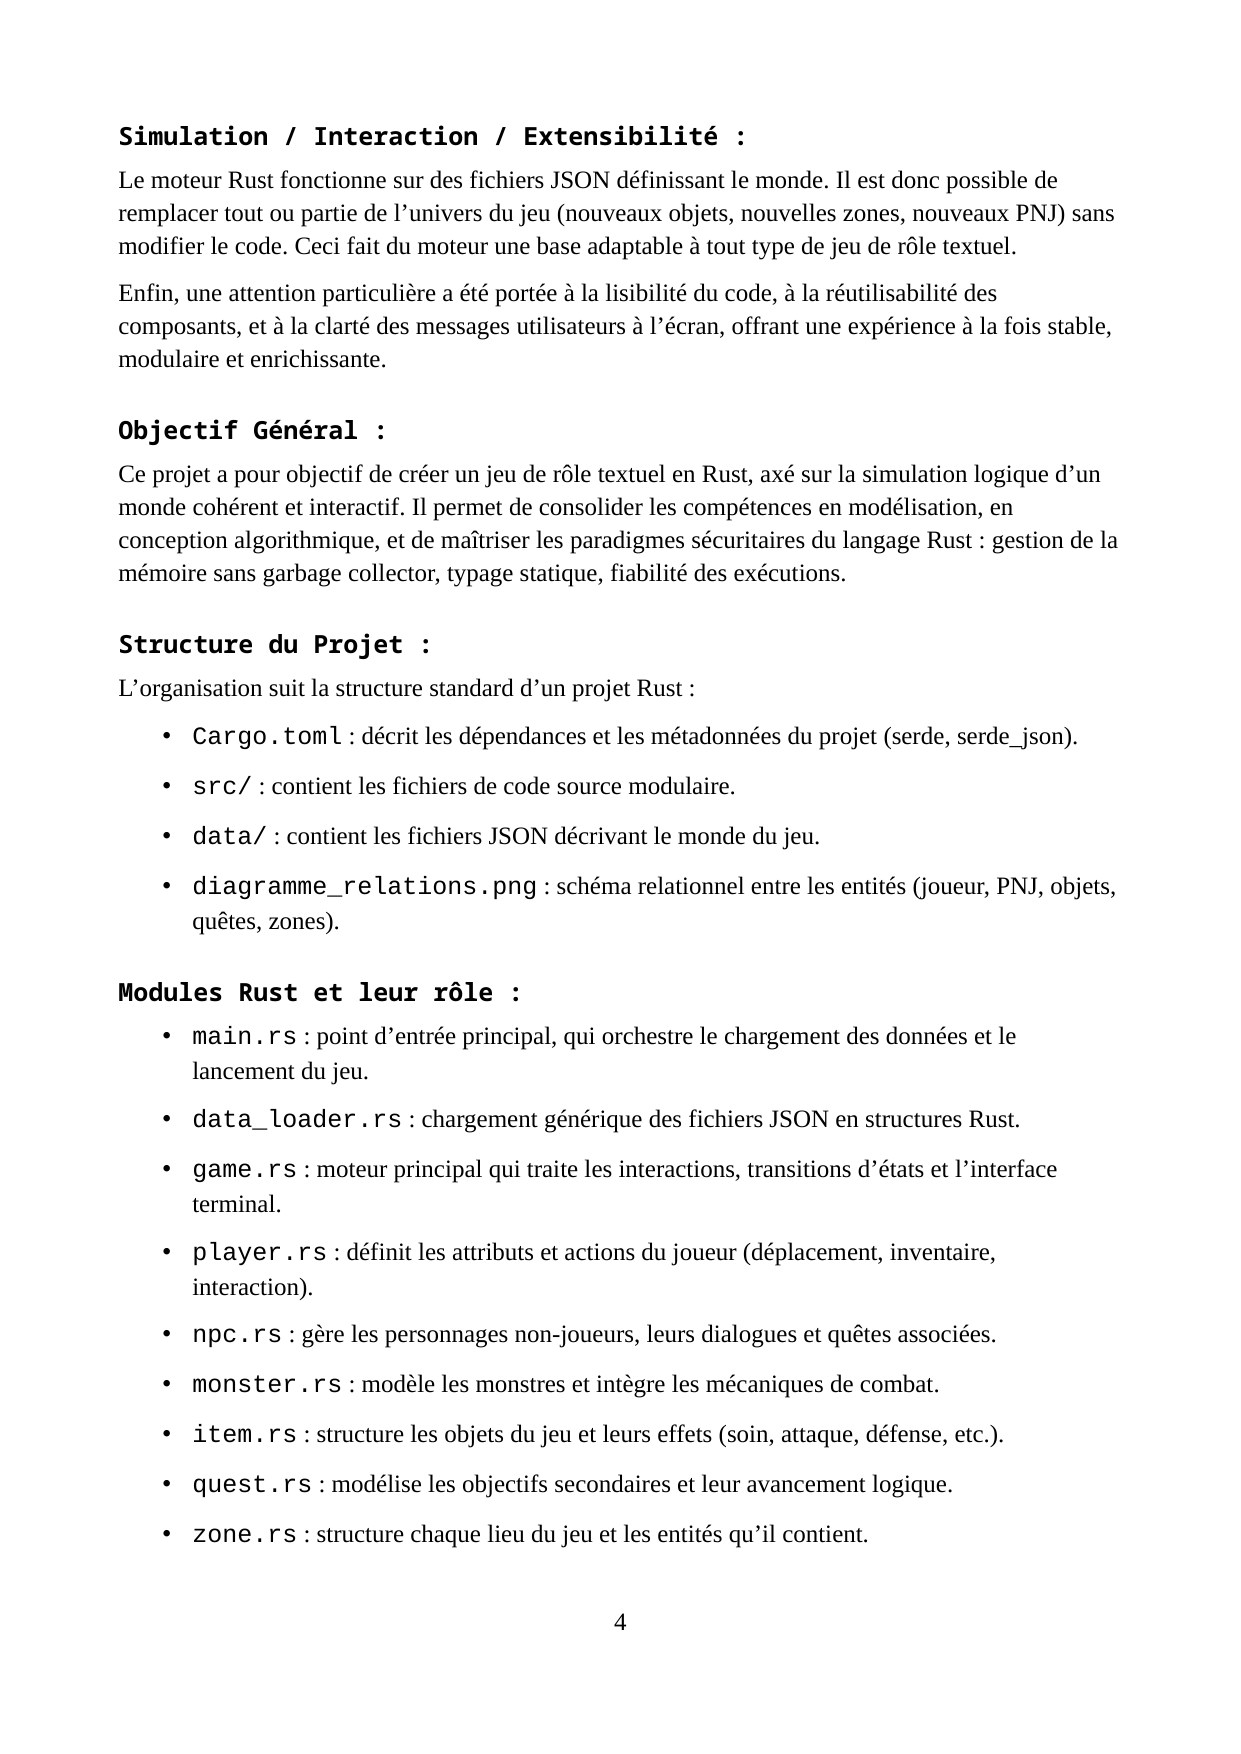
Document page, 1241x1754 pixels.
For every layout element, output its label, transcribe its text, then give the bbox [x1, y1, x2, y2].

list main.rs : point d’entrée principal, qui orchestre le chargement des données et le lancement du jeu. [162, 1021, 1122, 1085]
list player.rs : définit les attributs et actions du joueur (déplacement, inventaire, interaction). [162, 1237, 1122, 1300]
list monster.rs : modèle les monstres et intègre les mécaniques de combat. [162, 1369, 1122, 1400]
subtitle Objectif Général : [118, 413, 1122, 447]
list Cargo.toml : décrit les dépendances et les métadonnées du projet (serde, serde_json). [162, 721, 1122, 752]
list zone.rs : structure chaque lieu du jeu et les entités qu’il contient. [162, 1519, 1122, 1550]
list data/ : contient les fichiers JSON décrivant le monde du jeu. [162, 821, 1122, 852]
text Enfin, une attention particulière a été portée à la lisibilité du code, à la réutilisabilité des composants, et à la clarté des messages utilisateurs à l’écran, offrant une expérience à la fois stable, modulaire et enrichissante. [118, 278, 1122, 373]
list item.rs : structure les objets du jeu et leurs effets (soin, attaque, défense, etc.). [162, 1419, 1122, 1450]
list quest.rs : modélise les objectifs secondaires et leur avancement logique. [162, 1469, 1122, 1500]
subtitle Structure du Projet : [118, 627, 1122, 661]
list game.rs : moteur principal qui traite les interactions, transitions d’états et l’interface terminal. [162, 1154, 1122, 1218]
list data_loader.rs : chargement générique des fichiers JSON en structures Rust. [162, 1104, 1122, 1135]
subtitle Modules Rust et leur rôle : [118, 974, 1122, 1009]
text Le moteur Rust fonctionne sur des fichiers JSON définissant le monde. Il est donc possible de remplacer tout ou partie de l’univers du jeu (nouveaux objets, nouvelles zones, nouveaux PNJ) sans modifier le code. Ceci fait du moteur une base adaptable à tout type de jeu de rôle textuel. [118, 165, 1122, 259]
text Ce projet a pour objectif de créer un jeu de rôle textuel en Rust, axé sur la simulation logique d’un monde cohérent et interactif. Il permet de consolider les compétences en modélisation, en conception algorithmique, et de maîtriser les paradigmes sécuritaires du langage Rust : gestion de la mémoire sans garbage collector, typage statique, fiabilité des exécutions. [118, 459, 1122, 587]
list npc.rs : gère les personnages non-joueurs, leurs dialogues et quêtes associées. [162, 1319, 1122, 1350]
list diagramme_relations.png : schéma relationnel entre les entités (joueur, PNJ, objets, quêtes, zones). [162, 871, 1122, 935]
text L’organisation suit la structure standard d’un projet Rust : [118, 673, 1122, 702]
subtitle Simulation / Interaction / Extensibilité : [118, 118, 1122, 152]
list src/ : contient les fichiers de code source modulaire. [162, 771, 1122, 802]
